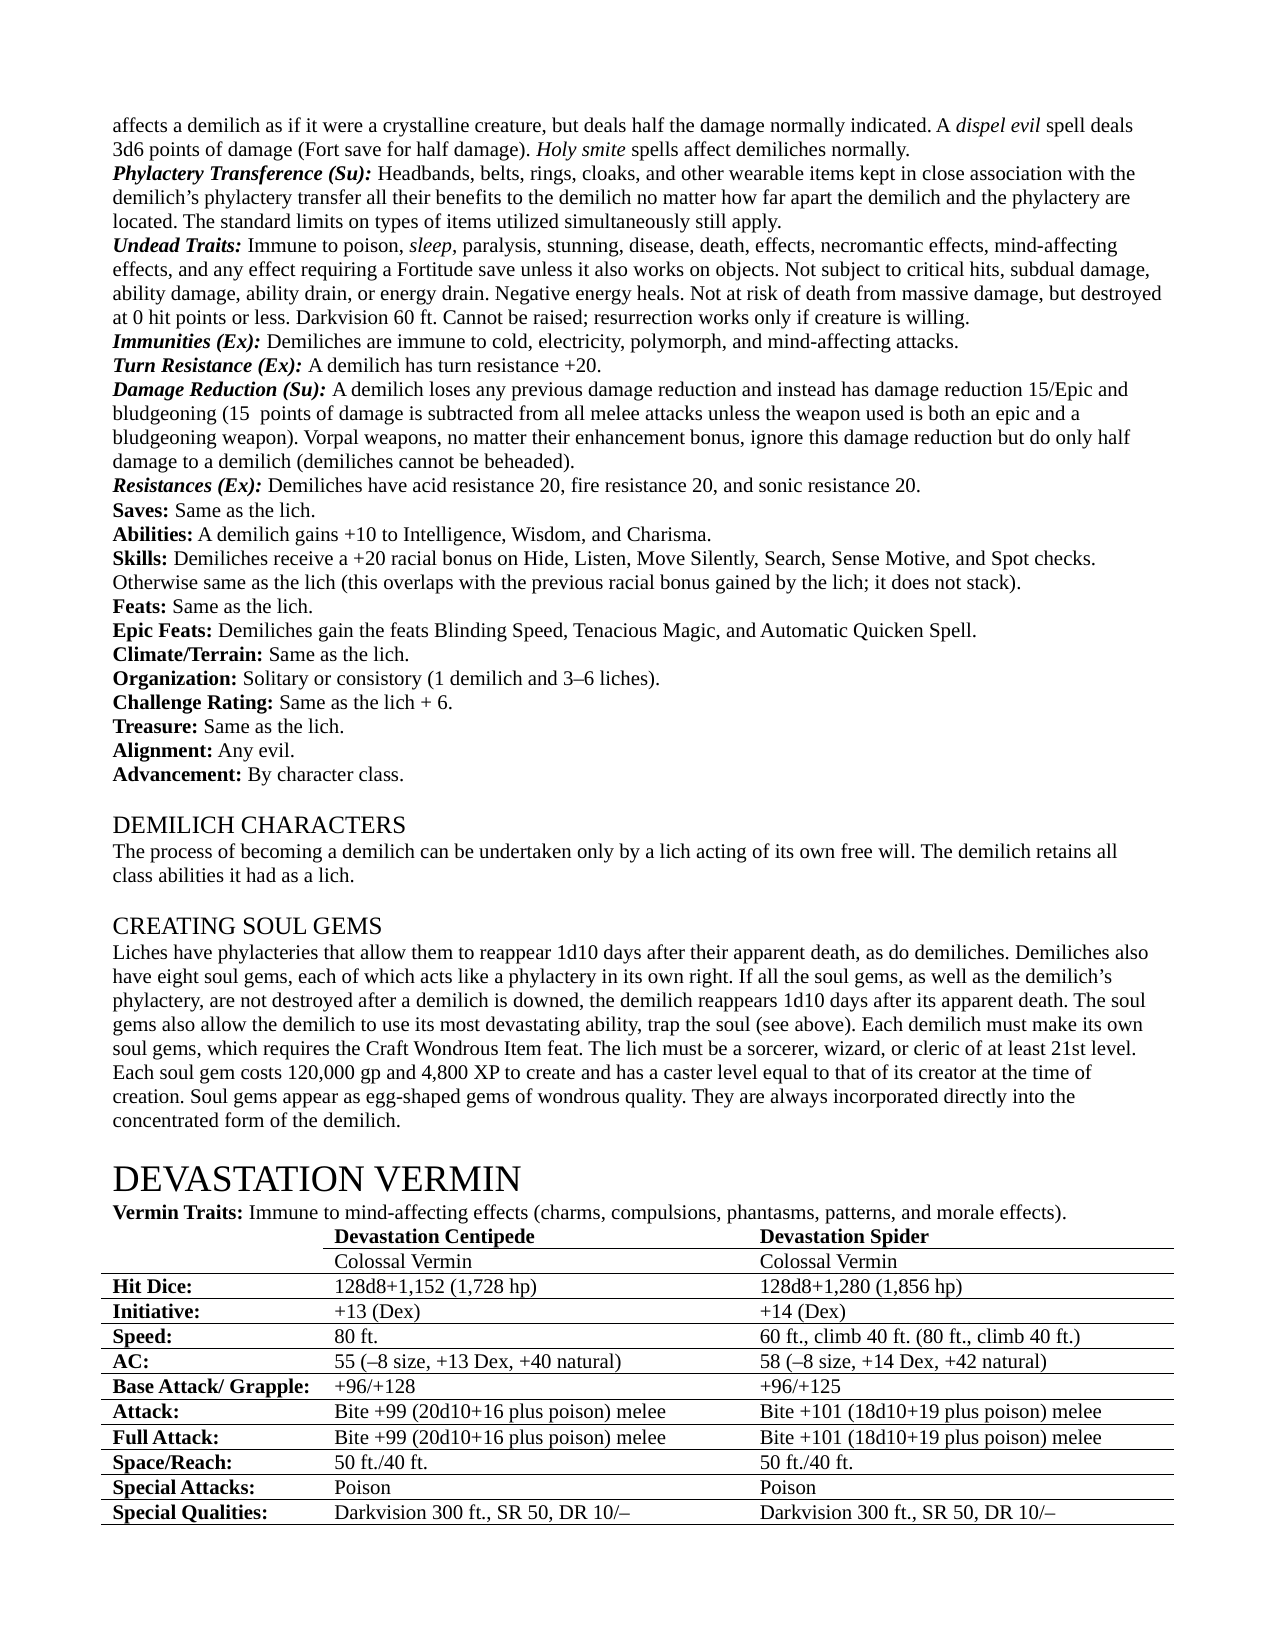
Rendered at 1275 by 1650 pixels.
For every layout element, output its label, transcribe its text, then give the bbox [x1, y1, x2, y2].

subtitle DEVASTATION VERMIN [112, 1157, 1162, 1200]
text Epic Feats: Demiliches gain the feats Blinding Speed, Tenacious Magic, and Automatic Quicken Spell. [112, 618, 1162, 642]
text Turn Resistance (Ex): A demilich has turn resistance +20. [112, 353, 1162, 377]
table_cell 128d8+1,280 (1,856 hp) [748, 1274, 1174, 1298]
text Resistances (Ex): Demiliches have acid resistance 20, fire resistance 20, and sonic resistance 20. [112, 473, 1162, 497]
text Phylactery Transference (Su): Headbands, belts, rings, cloaks, and other wearable items kept in close association with the demilich’s phylactery transfer all their benefits to the demilich no matter how far apart the demilich and the phylactery are located. The standard limits on types of items utilized simultaneously still apply. [112, 161, 1162, 233]
subtitle DEMILICH CHARACTERS [112, 810, 1162, 839]
text Liches have phylacteries that allow them to reappear 1d10 days after their apparent death, as do demiliches. Demiliches also have eight soul gems, each of which acts like a phylactery in its own right. If all the soul gems, as well as the demilich’s phylactery, are not destroyed after a demilich is downed, the demilich reappears 1d10 days after its apparent death. The soul gems also allow the demilich to use its most devastating ability, trap the soul (see above). Each demilich must make its own soul gems, which requires the Craft Wondrous Item feat. The lich must be a sorcerer, wizard, or cleric of at least 21st level. Each soul gem costs 120,000 gp and 4,800 XP to create and has a caster level equal to that of its creator at the time of creation. Soul gems appear as egg-shaped gems of wondrous quality. They are always incorporated directly into the concentrated form of the demilich. [112, 940, 1162, 1132]
table_cell 50 ft./40 ft. [323, 1450, 748, 1474]
table_cell Bite +99 (20d10+16 plus poison) melee [323, 1400, 748, 1423]
table_cell +13 (Dex) [323, 1299, 748, 1323]
table_cell Colossal Vermin [323, 1249, 748, 1273]
table_cell 55 (–8 size, +13 Dex, +40 natural) [323, 1349, 748, 1373]
table_header Devastation Spider [748, 1224, 1174, 1248]
table_cell Base Attack/ Grapple: [101, 1374, 323, 1398]
text Vermin Traits: Immune to mind-affecting effects (charms, compulsions, phantasms, patterns, and morale effects). [112, 1200, 1162, 1224]
table_cell Speed: [101, 1324, 323, 1348]
text Climate/Terrain: Same as the lich. [112, 642, 1162, 666]
table_cell Full Attack: [101, 1425, 323, 1449]
table_header Devastation Centipede [323, 1224, 748, 1248]
text Undead Traits: Immune to poison, sleep, paralysis, stunning, disease, death, effects, necromantic effects, mind-affecting effects, and any effect requiring a Fortitude save unless it also works on objects. Not subject to critical hits, subdual damage, ability damage, ability drain, or energy drain. Negative energy heals. Not at risk of death from massive damage, but destroyed at 0 hit points or less. Darkvision 60 ft. Cannot be raised; resurrection works only if creature is willing. [112, 233, 1162, 329]
table_cell Bite +99 (20d10+16 plus poison) melee [323, 1425, 748, 1449]
table_cell 60 ft., climb 40 ft. (80 ft., climb 40 ft.) [748, 1324, 1174, 1348]
table_cell Special Attacks: [101, 1475, 323, 1499]
table_cell Colossal Vermin [748, 1249, 1174, 1273]
table_cell 58 (–8 size, +14 Dex, +42 natural) [748, 1349, 1174, 1373]
table_cell +96/+125 [748, 1374, 1174, 1398]
table_cell Darkvision 300 ft., SR 50, DR 10/– [748, 1500, 1174, 1524]
text Feats: Same as the lich. [112, 594, 1162, 618]
text Organization: Solitary or consistory (1 demilich and 3–6 liches). [112, 666, 1162, 690]
table_cell 50 ft./40 ft. [748, 1450, 1174, 1474]
table_cell Space/Reach: [101, 1450, 323, 1474]
text affects a demilich as if it were a crystalline creature, but deals half the damage normally indicated. A dispel evil spell deals 3d6 points of damage (Fort save for half damage). Holy smite spells affect demiliches normally. [112, 112, 1162, 161]
table_cell Special Qualities: [101, 1500, 323, 1524]
text Challenge Rating: Same as the lich + 6. [112, 690, 1162, 714]
text Advancement: By character class. [112, 762, 1162, 786]
text Alignment: Any evil. [112, 738, 1162, 762]
table_cell +96/+128 [323, 1374, 748, 1398]
table_cell +14 (Dex) [748, 1299, 1174, 1323]
table_cell Darkvision 300 ft., SR 50, DR 10/– [323, 1500, 748, 1524]
table_cell Poison [323, 1475, 748, 1499]
table_cell Hit Dice: [101, 1274, 323, 1298]
table_cell Initiative: [101, 1299, 323, 1323]
text Immunities (Ex): Demiliches are immune to cold, electricity, polymorph, and mind-affecting attacks. [112, 329, 1162, 353]
table_cell Bite +101 (18d10+19 plus poison) melee [748, 1400, 1174, 1423]
subtitle CREATING SOUL GEMS [112, 911, 1162, 940]
table_header [101, 1224, 323, 1273]
table_cell Bite +101 (18d10+19 plus poison) melee [748, 1425, 1174, 1449]
text Abilities: A demilich gains +10 to Intelligence, Wisdom, and Charisma. [112, 522, 1162, 546]
table_cell 128d8+1,152 (1,728 hp) [323, 1274, 748, 1298]
text Damage Reduction (Su): A demilich loses any previous damage reduction and instead has damage reduction 15/Epic and bludgeoning (15 points of damage is subtracted from all melee attacks unless the weapon used is both an epic and a bludgeoning weapon). Vorpal weapons, no matter their enhancement bonus, ignore this damage reduction but do only half damage to a demilich (demiliches cannot be beheaded). [112, 377, 1162, 473]
text Skills: Demiliches receive a +20 racial bonus on Hide, Listen, Move Silently, Search, Sense Motive, and Spot checks. Otherwise same as the lich (this overlaps with the previous racial bonus gained by the lich; it does not stack). [112, 546, 1162, 594]
text The process of becoming a demilich can be undertaken only by a lich acting of its own free will. The demilich retains all class abilities it had as a lich. [112, 839, 1162, 887]
text Saves: Same as the lich. [112, 497, 1162, 522]
text Treasure: Same as the lich. [112, 714, 1162, 738]
table_cell AC: [101, 1349, 323, 1373]
table_cell Attack: [101, 1400, 323, 1423]
table_cell 80 ft. [323, 1324, 748, 1348]
table_cell Poison [748, 1475, 1174, 1499]
